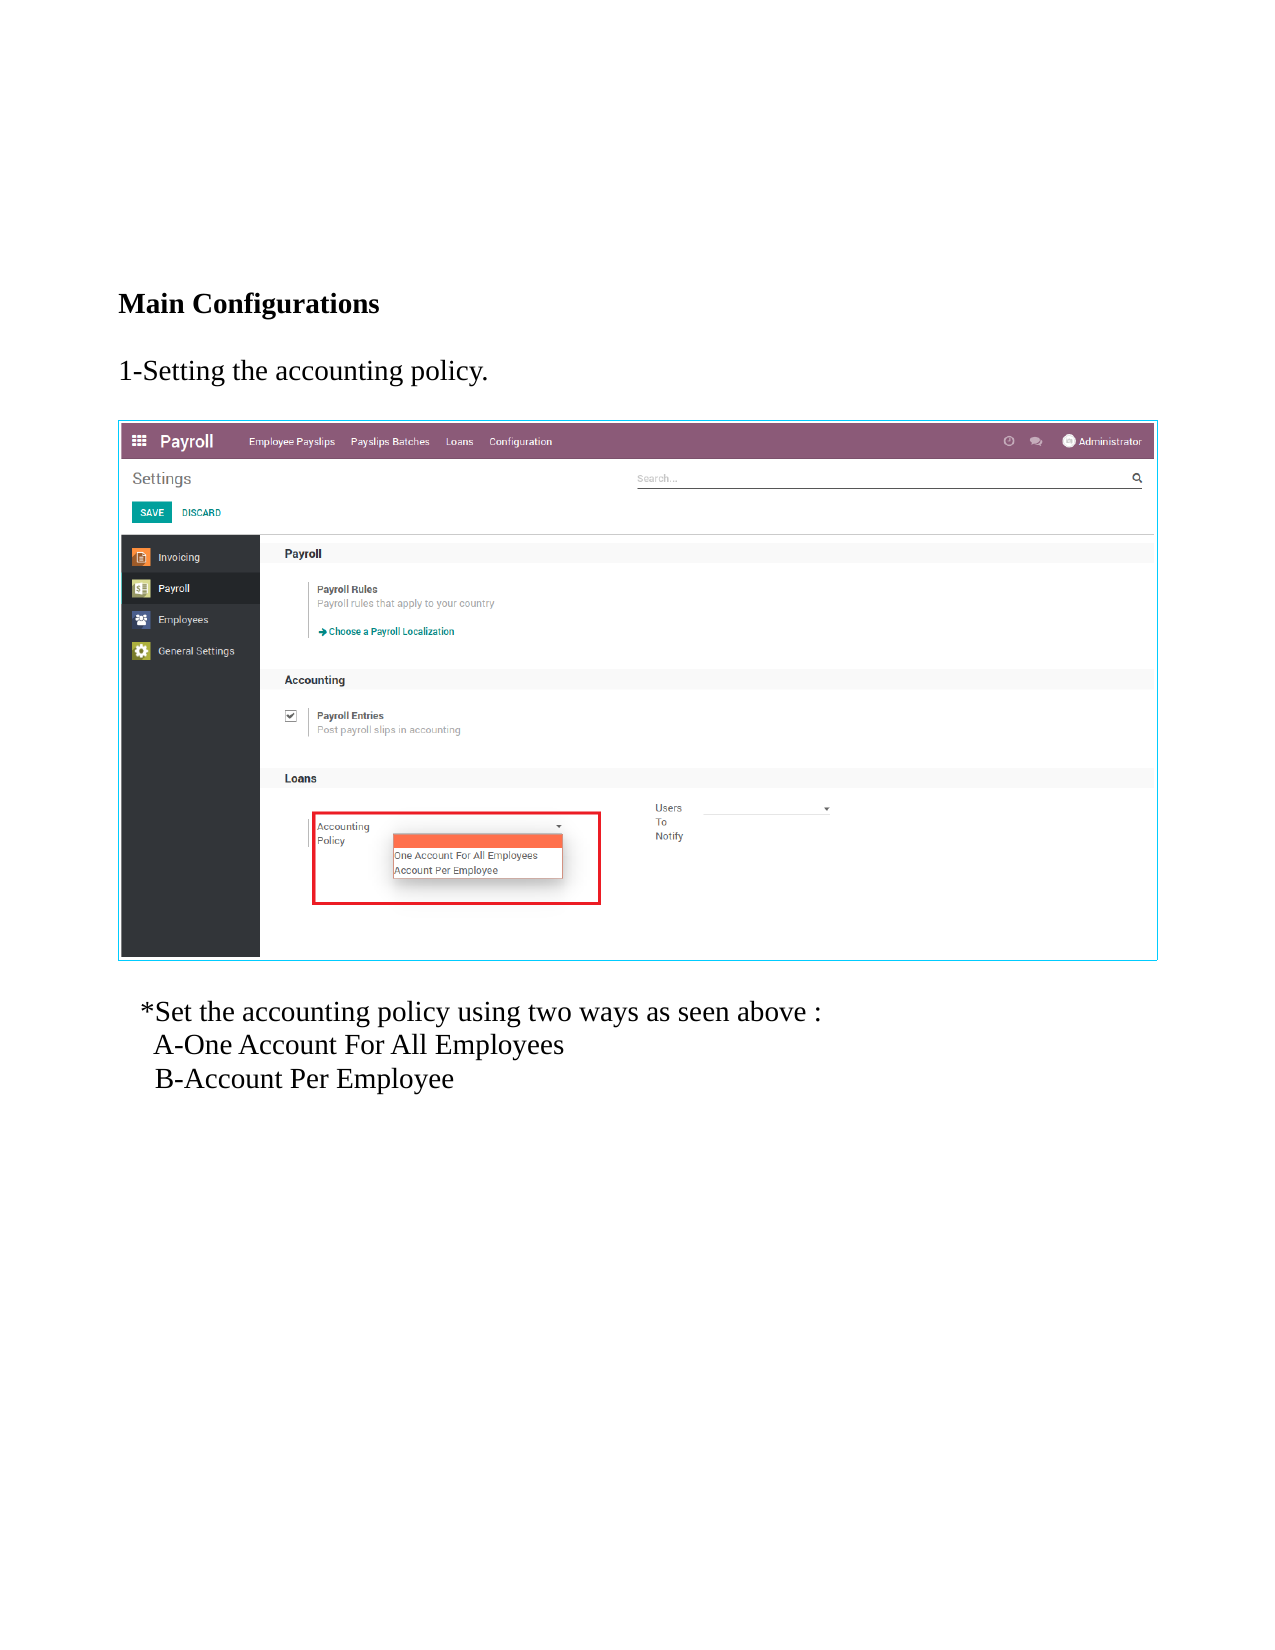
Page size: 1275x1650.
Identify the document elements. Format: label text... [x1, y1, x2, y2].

picture [121, 423, 1154, 957]
text *Set the accounting policy using two ways as seen above : [118, 994, 1157, 1027]
text B-Account Per Employee [118, 1061, 1157, 1094]
text A-One Account For All Employees [118, 1027, 1157, 1061]
text 1-Setting the accounting policy. [118, 353, 1157, 386]
text Main Configurations [118, 286, 1157, 319]
